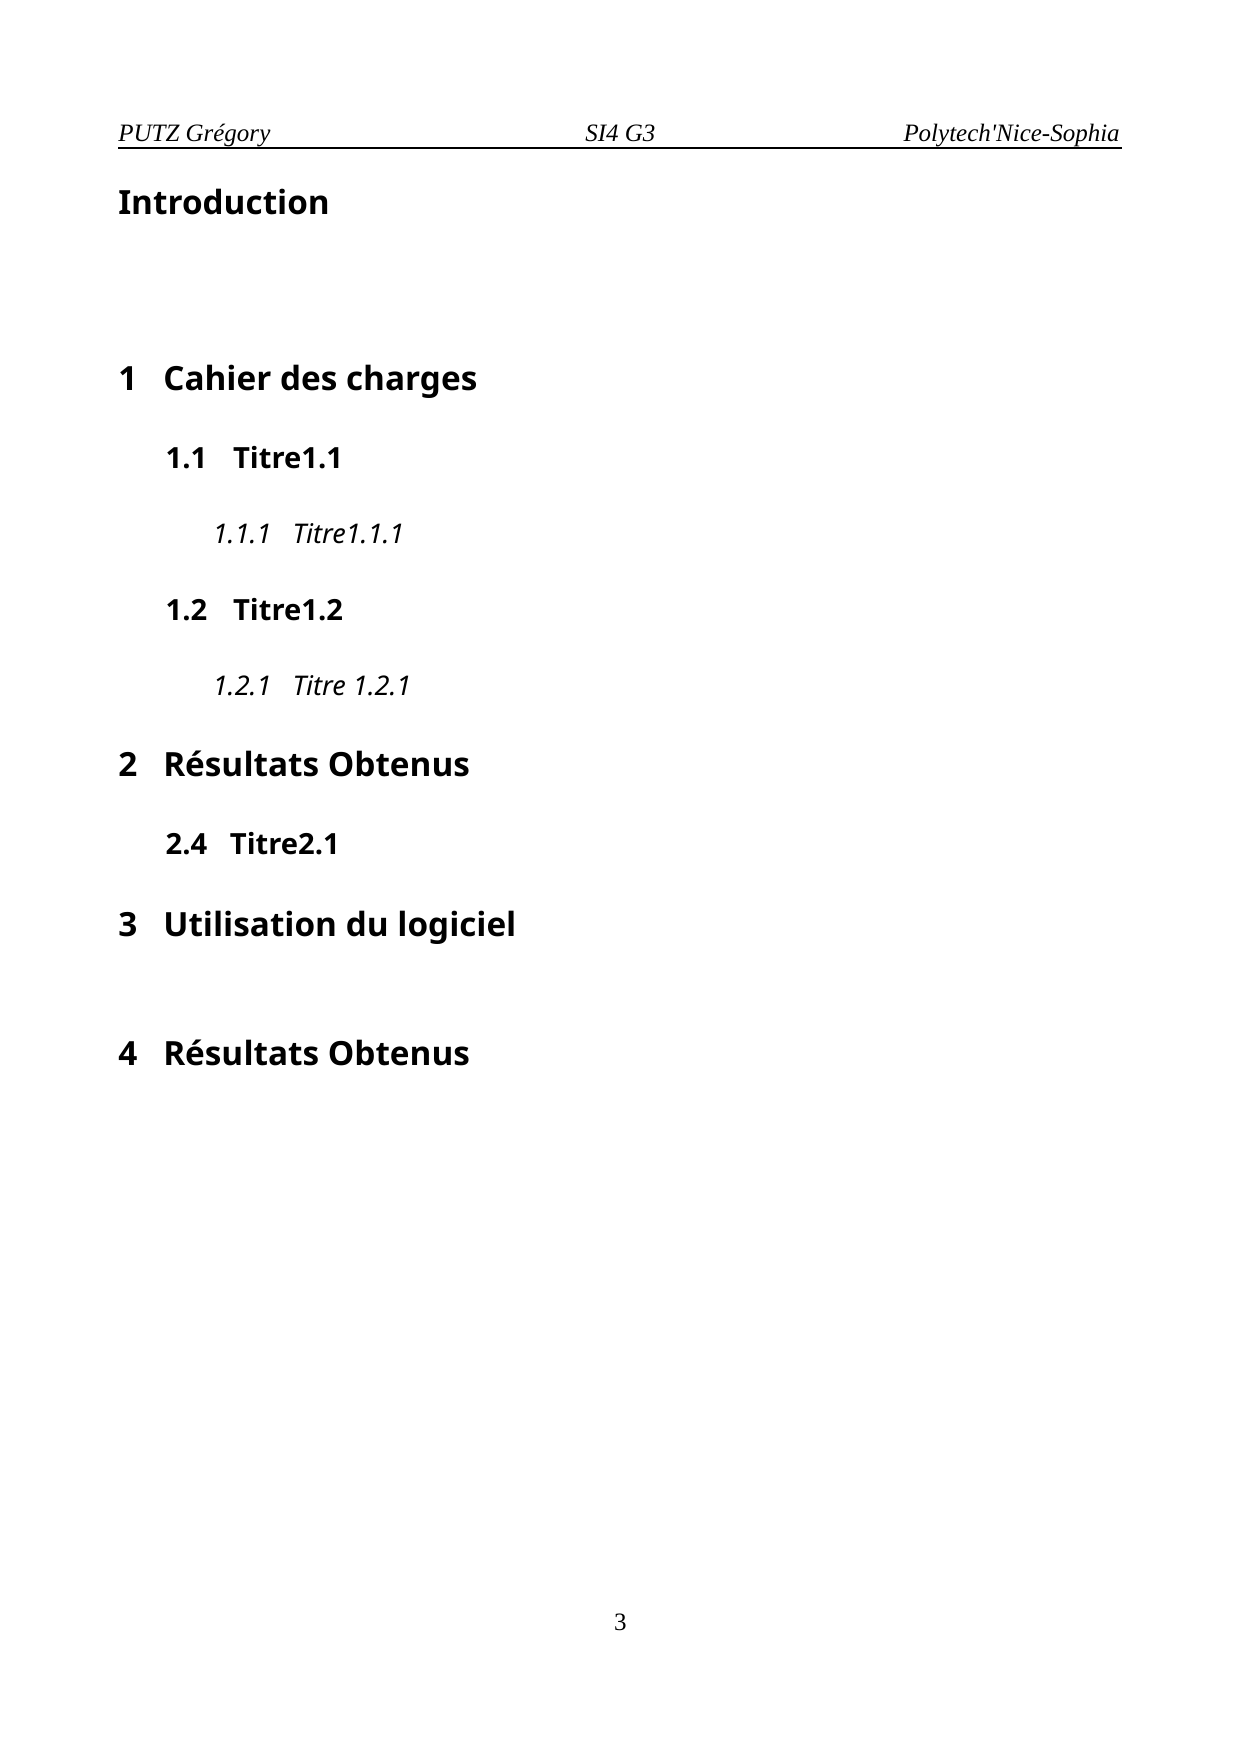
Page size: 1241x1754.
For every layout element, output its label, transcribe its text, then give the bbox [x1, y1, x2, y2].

subtitle 2 Résultats Obtenus [118, 741, 1122, 786]
subtitle 1.2 Titre1.2 [165, 589, 1122, 629]
subtitle 1.1.1 Titre1.1.1 [213, 514, 1122, 551]
subtitle 4 Résultats Obtenus [118, 1030, 1122, 1076]
subtitle 2.4 Titre2.1 [165, 823, 1122, 863]
subtitle 1 Cahier des charges [118, 354, 1122, 400]
subtitle 1.2.1 Titre 1.2.1 [213, 666, 1122, 703]
subtitle 1.1 Titre1.1 [165, 437, 1122, 477]
subtitle Introduction [118, 178, 1122, 224]
subtitle 3 Utilisation du logiciel [118, 901, 1122, 946]
